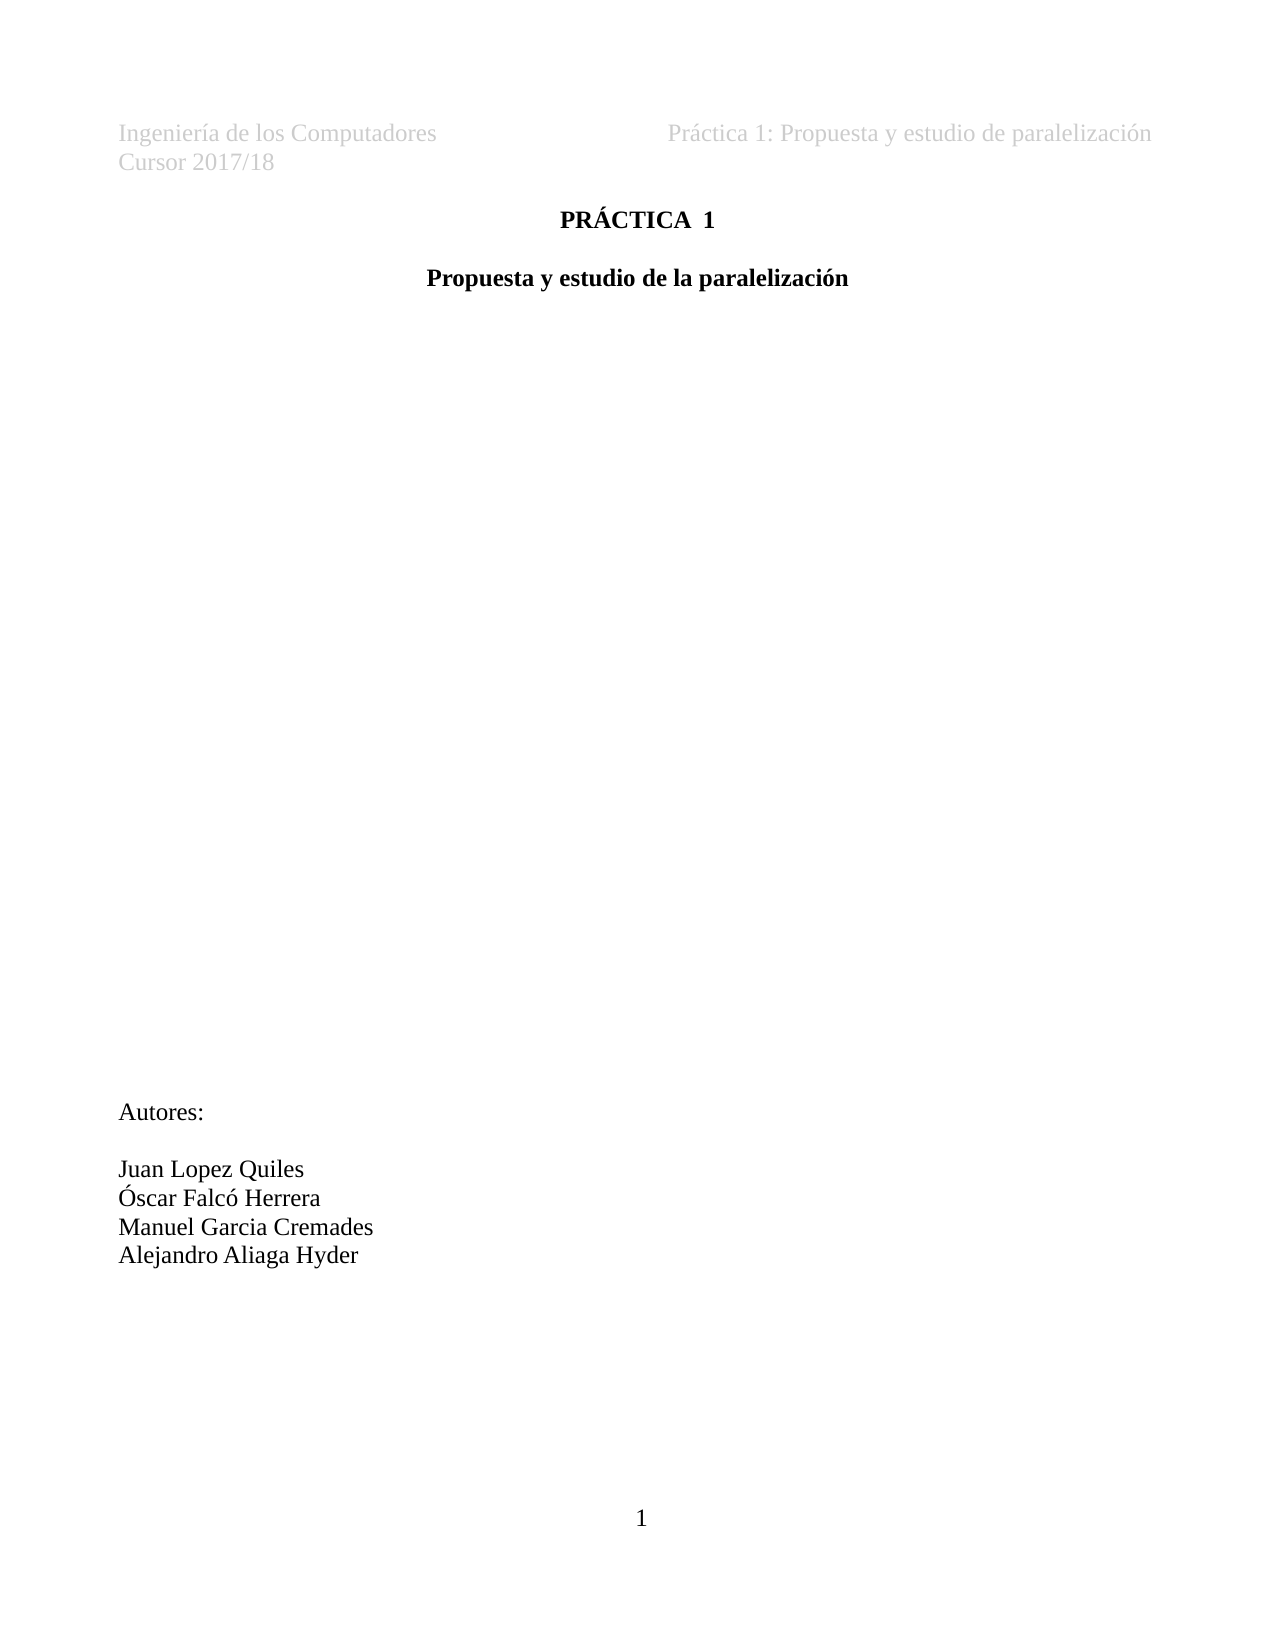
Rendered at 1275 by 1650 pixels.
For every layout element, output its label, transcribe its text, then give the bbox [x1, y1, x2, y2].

text PRÁCTICA 1 [118, 206, 1157, 234]
text Alejandro Aliaga Hyder [118, 1241, 1157, 1269]
text Manuel Garcia Cremades [118, 1212, 1157, 1241]
text Autores: [118, 1097, 1157, 1126]
text Propuesta y estudio de la paralelización [118, 263, 1157, 292]
text Óscar Falcó Herrera [118, 1183, 1157, 1212]
text Juan Lopez Quiles [118, 1154, 1157, 1183]
